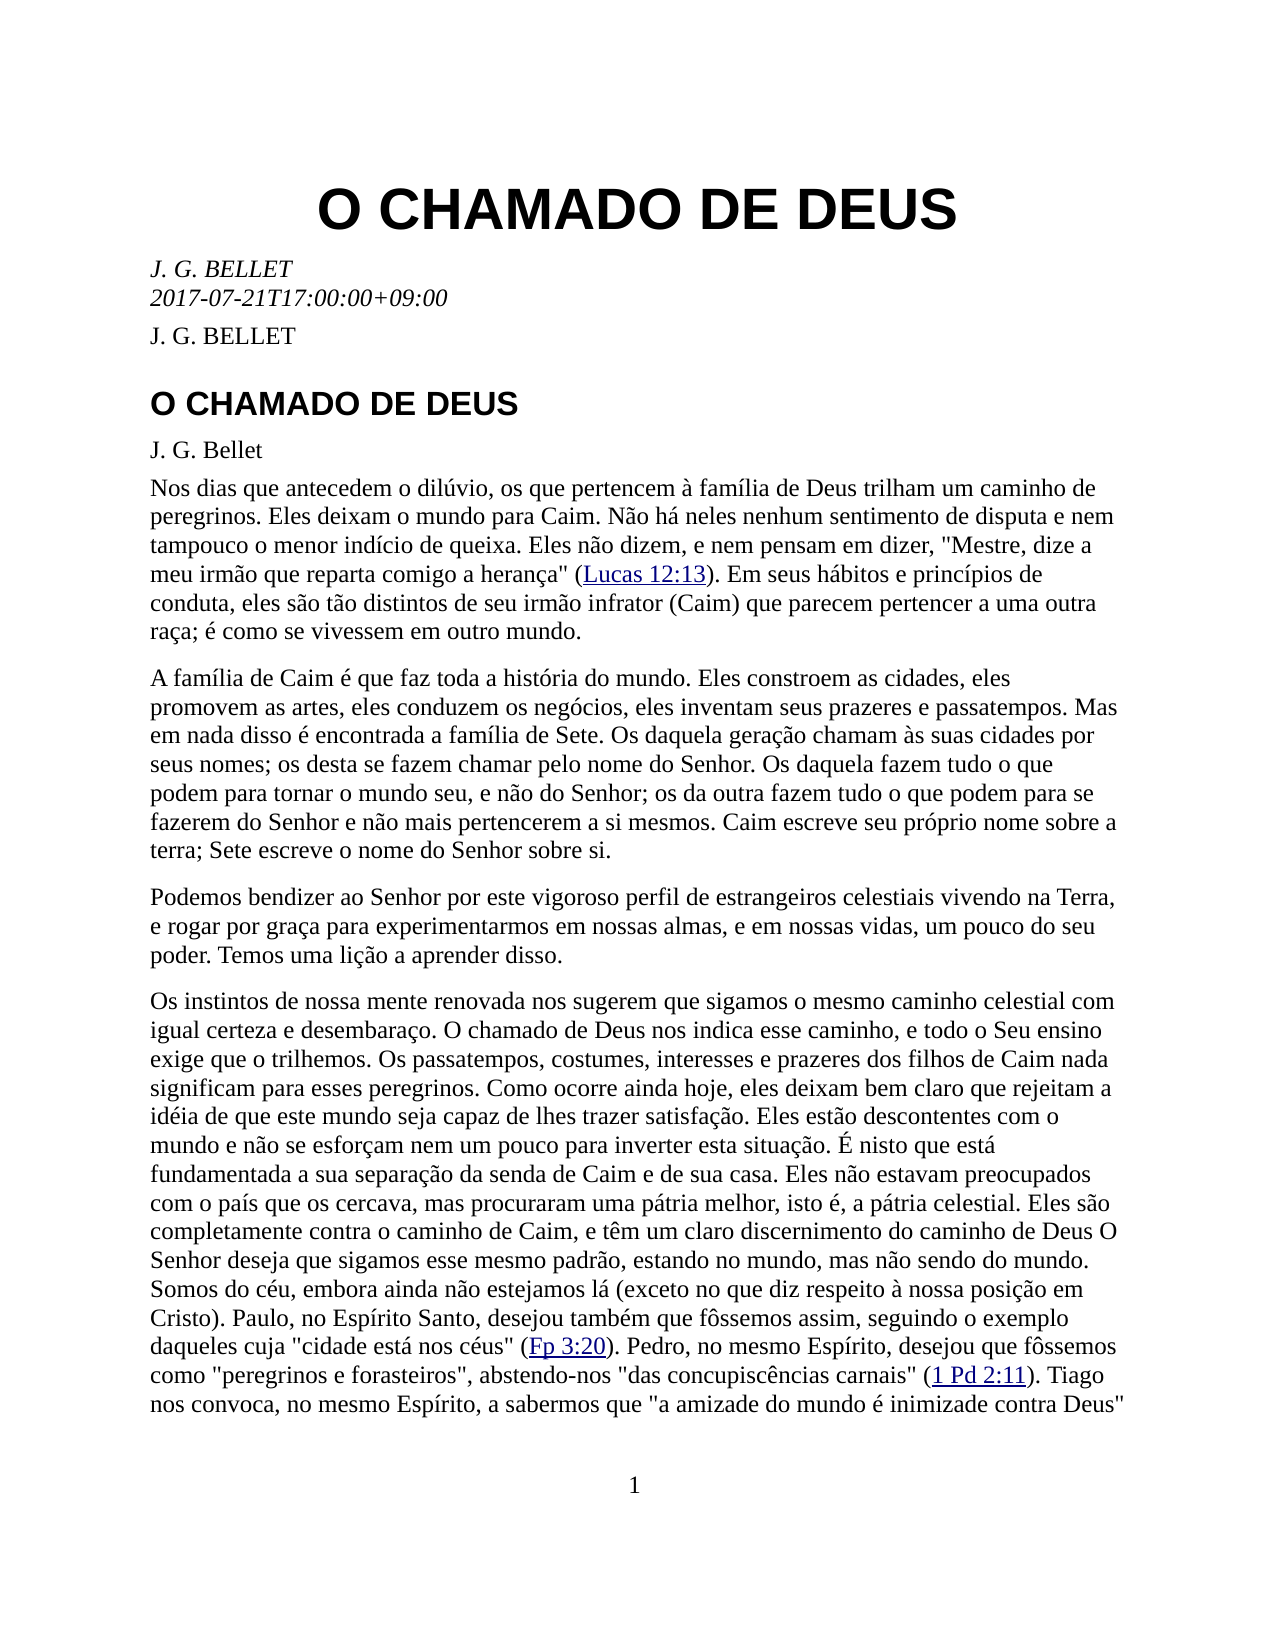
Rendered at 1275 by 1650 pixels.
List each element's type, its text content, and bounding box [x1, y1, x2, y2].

text A família de Caim é que faz toda a história do mundo. Eles constroem as cidades, eles promovem as artes, eles conduzem os negócios, eles inventam seus prazeres e passatempos. Mas em nada disso é encontrada a família de Sete. Os daquela geração chamam às suas cidades por seus nomes; os desta se fazem chamar pelo nome do Senhor. Os daquela fazem tudo o que podem para tornar o mundo seu, e não do Senhor; os da outra fazem tudo o que podem para se fazerem do Senhor e não mais pertencerem a si mesmos. Caim escreve seu próprio nome sobre a terra; Sete escreve o nome do Senhor sobre si. [150, 663, 1125, 864]
text J. G. BELLET [150, 321, 1125, 350]
title O CHAMADO DE DEUS [150, 175, 1125, 242]
text Os instintos de nossa mente renovada nos sugerem que sigamos o mesmo caminho celestial com igual certeza e desembaraço. O chamado de Deus nos indica esse caminho, e todo o Seu ensino exige que o trilhemos. Os passatempos, costumes, interesses e prazeres dos filhos de Caim nada significam para esses peregrinos. Como ocorre ainda hoje, eles deixam bem claro que rejeitam a idéia de que este mundo seja capaz de lhes trazer satisfação. Eles estão descontentes com o mundo e não se esforçam nem um pouco para inverter esta situação. É nisto que está fundamentada a sua separação da senda de Caim e de sua casa. Eles não estavam preocupados com o país que os cercava, mas procuraram uma pátria melhor, isto é, a pátria celestial. Eles são completamente contra o caminho de Caim, e têm um claro discernimento do caminho de Deus O Senhor deseja que sigamos esse mesmo padrão, estando no mundo, mas não sendo do mundo. Somos do céu, embora ainda não estejamos lá (exceto no que diz respeito à nossa posição em Cristo). Paulo, no Espírito Santo, desejou também que fôssemos assim, seguindo o exemplo daqueles cuja "cidade está nos céus" (Fp 3:20). Pedro, no mesmo Espírito, desejou que fôssemos como "peregrinos e forasteiros", abstendo-nos "das concupiscências carnais" (1 Pd 2:11). Tiago nos convoca, no mesmo Espírito, a sabermos que "a amizade do mundo é inimizade contra Deus" [150, 986, 1125, 1418]
text J. G. Bellet [150, 435, 1125, 464]
text 2017-07-21T17:00:00+09:00 [150, 283, 1125, 312]
text J. G. BELLET [150, 254, 1125, 283]
text Nos dias que antecedem o dilúvio, os que pertencem à família de Deus trilham um caminho de peregrinos. Eles deixam o mundo para Caim. Não há neles nenhum sentimento de disputa e nem tampouco o menor indício de queixa. Eles não dizem, e nem pensam em dizer, "Mestre, dize a meu irmão que reparta comigo a herança" (Lucas 12:13). Em seus hábitos e princípios de conduta, eles são tão distintos de seu irmão infrator (Caim) que parecem pertencer a uma outra raça; é como se vivessem em outro mundo. [150, 473, 1125, 645]
text Podemos bendizer ao Senhor por este vigoroso perfil de estrangeiros celestiais vivendo na Terra, e rogar por graça para experimentarmos em nossas almas, e em nossas vidas, um pouco do seu poder. Temos uma lição a aprender disso. [150, 882, 1125, 968]
subtitle O CHAMADO DE DEUS [150, 384, 1125, 422]
